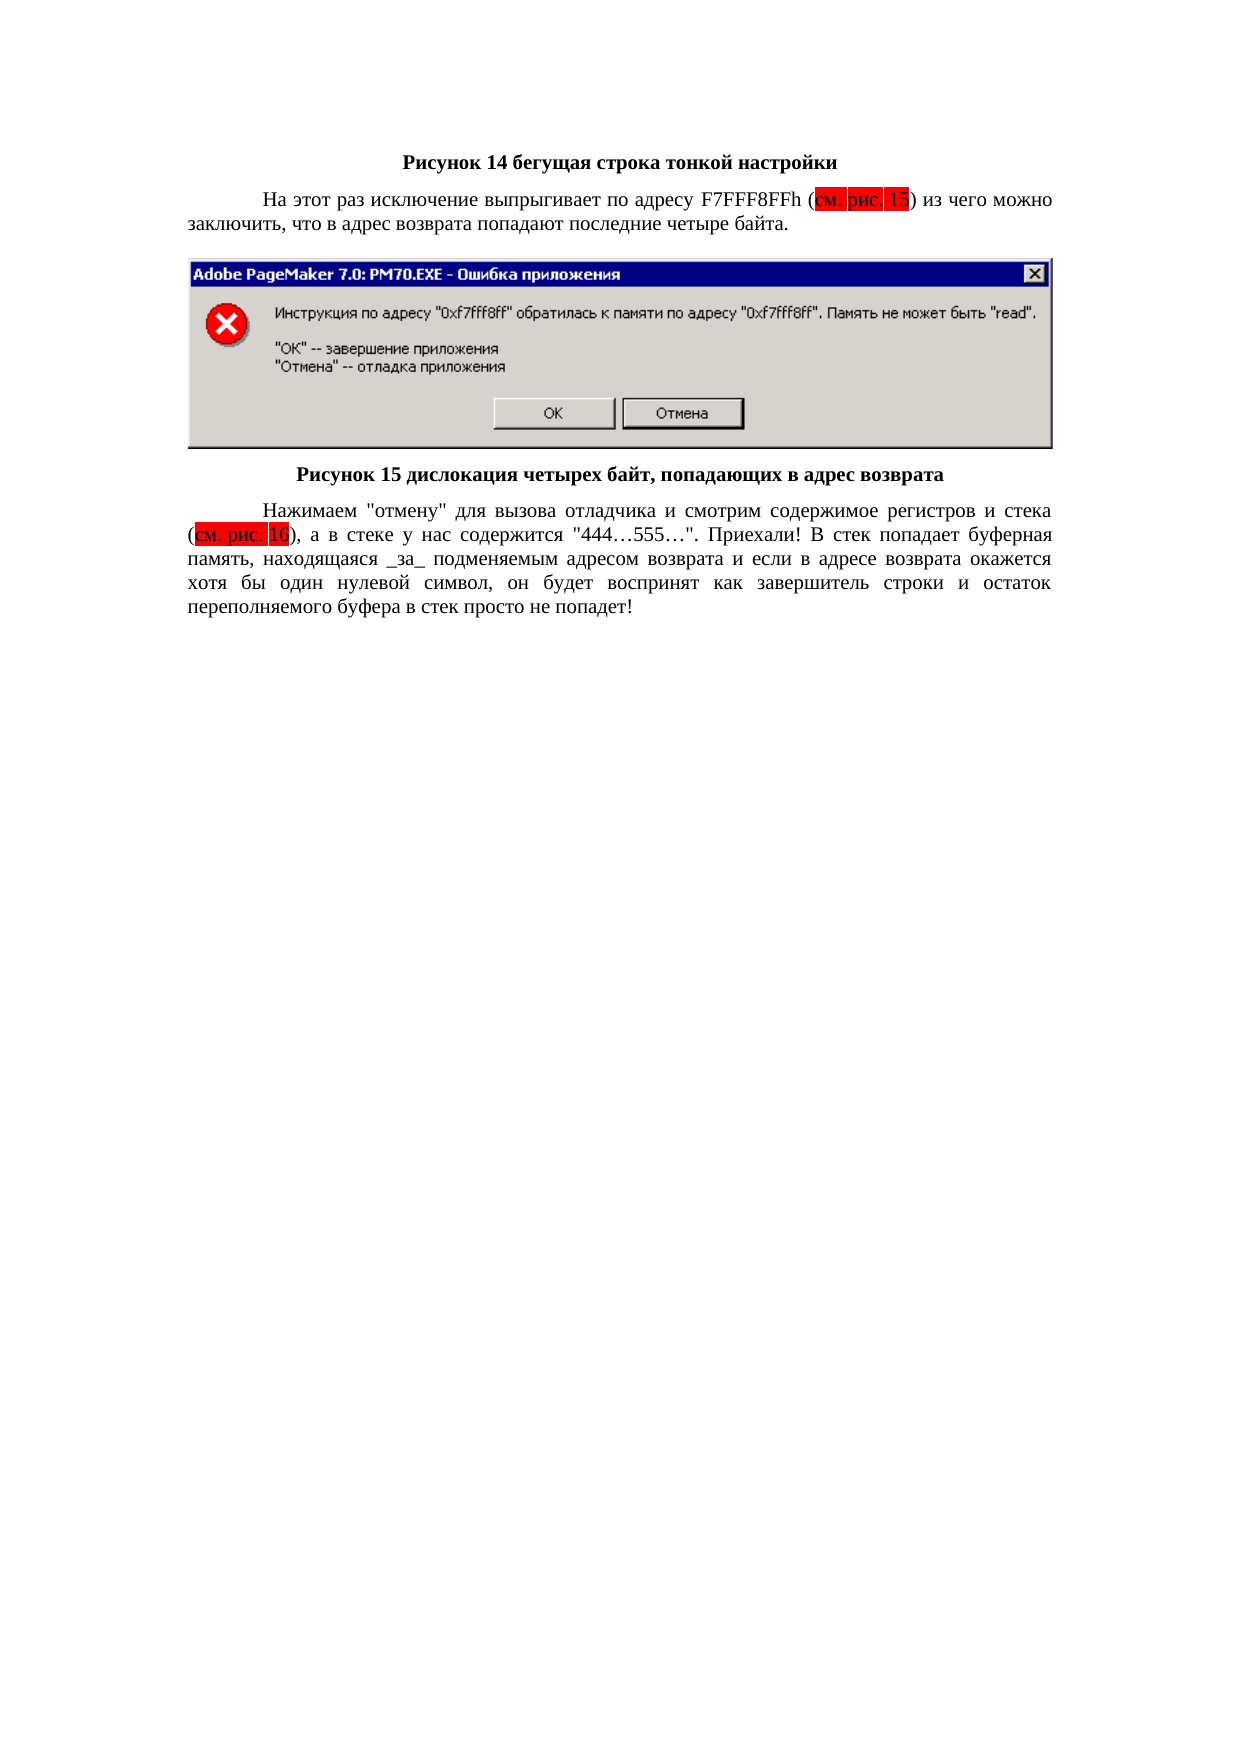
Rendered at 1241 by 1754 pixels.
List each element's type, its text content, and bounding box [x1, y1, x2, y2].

text На этот раз исключение выпрыгивает по адресу F7FFF8FFh (см. рис. 15) из чего можно заключить, что в адрес возврата попадают последние четыре байта. [187, 187, 1053, 235]
text Рисунок 14 бегущая строка тонкой настройки [187, 150, 1053, 174]
text Рисунок 15 дислокация четырех байт, попадающих в адрес возврата [187, 461, 1053, 486]
picture [187, 258, 1053, 449]
text Нажимаем "отмену" для вызова отладчика и смотрим содержимое регистров и стека (см. рис. 16), а в стеке у нас содержится "444…555…". Приехали! В стек попадает буферная память, находящаяся _за_ подменяемым адресом возврата и если в адресе возврата окажется хотя бы один нулевой символ, он будет воспринят как завершитель строки и остаток переполняемого буфера в стек просто не попадет! [187, 498, 1053, 618]
